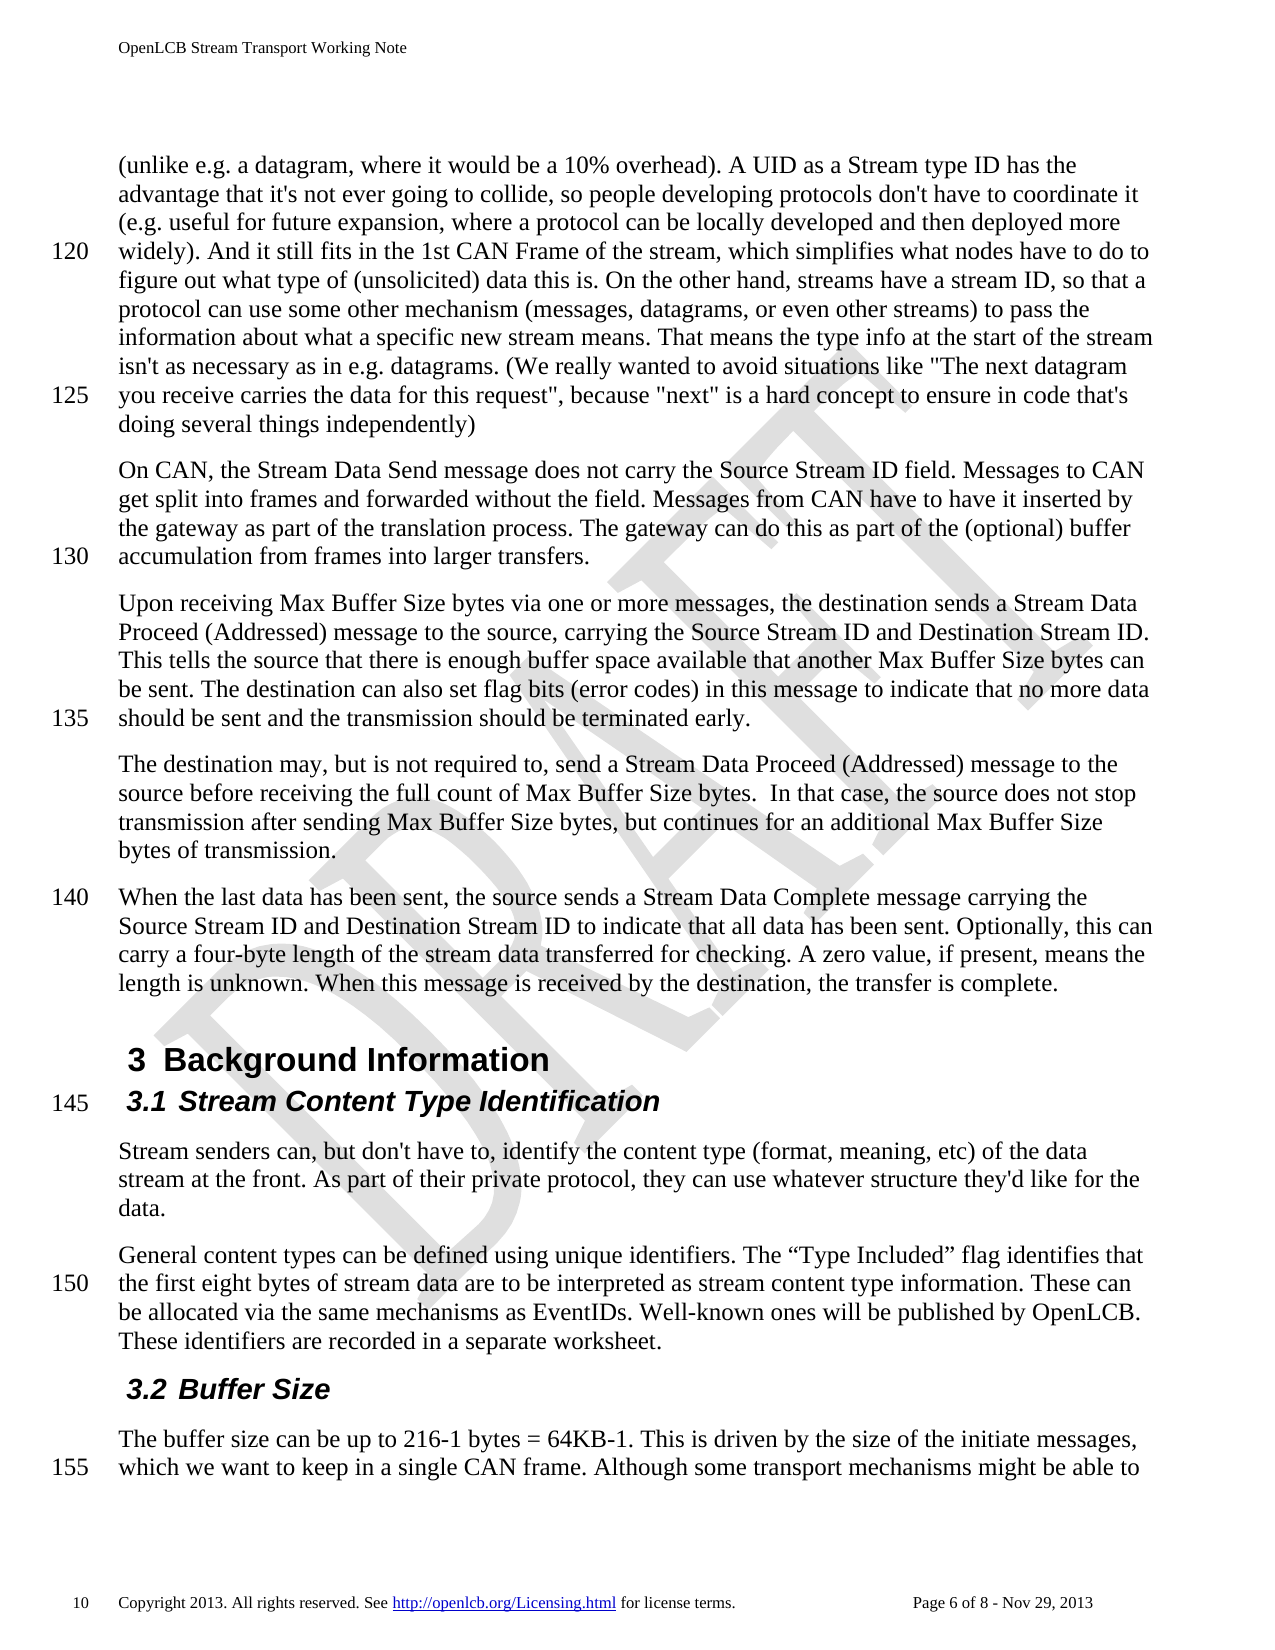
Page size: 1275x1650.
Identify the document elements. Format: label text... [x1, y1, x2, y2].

subtitle Buffer Size [118, 1372, 1157, 1406]
text Stream senders can, but don't have to, identify the content type (format, meaning, etc) of the data stream at the front. As part of their private protocol, they can use whatever structure they'd like for the data. [118, 1136, 375, 1222]
text When the last data has been sent, the source sends a Stream Data Complete message carrying the Source Stream ID and Destination Stream ID to indicate that all data has been sent. Optionally, this can carry a four-byte length of the stream data transferred for checking. A zero value, if present, means the length is unknown. When this message is received by the destination, the transfer is complete. [388, 882, 515, 977]
text When the last data has been sent, the source sends a Stream Data Complete message carrying the Source Stream ID and Destination Stream ID to indicate that all data has been sent. Optionally, this can carry a four-byte length of the stream data transferred for checking. A zero value, if present, means the length is unknown. When this message is received by the destination, the transfer is complete. [118, 882, 460, 997]
text Stream senders can, but don't have to, identify the content type (format, meaning, etc) of the data stream at the front. As part of their private protocol, they can use whatever structure they'd like for the data. [510, 1136, 1157, 1222]
text The destination may, but is not required to, send a Stream Data Proceed (Addressed) message to the source before receiving the full count of Max Buffer Size bytes. In that case, the source does not stop transmission after sending Max Buffer Size bytes, but continues for an additional Max Buffer Size bytes of transmission. [579, 749, 701, 856]
subtitle Background Information [118, 1040, 231, 1078]
text Upon receiving Max Buffer Size bytes via one or more messages, the destination sends a Stream Data Proceed (Addressed) message to the source, carrying the Source Stream ID and Destination Stream ID. This tells the source that there is enough buffer space available that another Max Buffer Size bytes can be sent. The destination can also set flag bits (error codes) in this message to indicate that no more data should be sent and the transmission should be terminated early. [118, 588, 792, 732]
text When the last data has been sent, the source sends a Stream Data Complete message carrying the Source Stream ID and Destination Stream ID to indicate that all data has been sent. Optionally, this can carry a four-byte length of the stream data transferred for checking. A zero value, if present, means the length is unknown. When this message is received by the destination, the transfer is complete. [672, 882, 1157, 997]
subtitle Background Information [440, 1040, 541, 1078]
text The destination may, but is not required to, send a Stream Data Proceed (Addressed) message to the source before receiving the full count of Max Buffer Size bytes. In that case, the source does not stop transmission after sending Max Buffer Size bytes, but continues for an additional Max Buffer Size bytes of transmission. [118, 749, 638, 864]
text (unlike e.g. a datagram, where it would be a 10% overhead). A UID as a Stream type ID has the advantage that it's not ever going to collide, so people developing protocols don't have to coordinate it (e.g. useful for future expansion, where a protocol can be locally developed and then deployed more widely). And it still fits in the 1st CAN Frame of the stream, which simplifies what nodes have to do to figure out what type of (unsolicited) data this is. On the other hand, streams have a stream ID, so that a protocol can use some other mechanism (messages, datagrams, or even other streams) to pass the information about what a specific new stream means. That means the type info at the start of the stream isn't as necessary as in e.g. datagrams. (We really wanted to avoid situations like "The next datagram you receive carries the data for this request", because "next" is a hard concept to ensure in code that's doing several things independently) [118, 150, 1157, 437]
text General content types can be defined using unique identifiers. The “Type Included” flag identifies that the first eight bytes of stream data are to be interpreted as stream content type information. These can be allocated via the same mechanisms as EventIDs. Well-known ones will be published by OpenLCB. These identifiers are recorded in a separate worksheet. [118, 1240, 1157, 1355]
text Stream senders can, but don't have to, identify the content type (format, meaning, etc) of the data stream at the front. As part of their private protocol, they can use whatever structure they'd like for the data. [332, 1136, 494, 1222]
text The destination may, but is not required to, send a Stream Data Proceed (Addressed) message to the source before receiving the full count of Max Buffer Size bytes. In that case, the source does not stop transmission after sending Max Buffer Size bytes, but continues for an additional Max Buffer Size bytes of transmission. [670, 749, 1157, 864]
text The buffer size can be up to 216-1 bytes = 64KB-1. This is driven by the size of the initiate messages, which we want to keep in a single CAN frame. Although some transport mechanisms might be able to [118, 1424, 1157, 1481]
subtitle Stream Content Type Identification [478, 1084, 581, 1118]
text On CAN, the Stream Data Send message does not carry the Source Stream ID field. Messages to CAN get split into frames and forwarded without the field. Messages from CAN have to have it inserted by the gateway as part of the translation process. The gateway can do this as part of the (optional) buffer accumulation from frames into larger transfers. [859, 455, 1157, 570]
subtitle Background Information [236, 1040, 430, 1078]
text On CAN, the Stream Data Send message does not carry the Source Stream ID field. Messages to CAN get split into frames and forwarded without the field. Messages from CAN have to have it inserted by the gateway as part of the translation process. The gateway can do this as part of the (optional) buffer accumulation from frames into larger transfers. [118, 455, 931, 570]
subtitle Stream Content Type Identification [118, 1084, 271, 1118]
subtitle Stream Content Type Identification [622, 1084, 1157, 1118]
subtitle Background Information [546, 1040, 1157, 1078]
text Upon receiving Max Buffer Size bytes via one or more messages, the destination sends a Stream Data Proceed (Addressed) message to the source, carrying the Source Stream ID and Destination Stream ID. This tells the source that there is enough buffer space available that another Max Buffer Size bytes can be sent. The destination can also set flag bits (error codes) in this message to indicate that no more data should be sent and the transmission should be terminated early. [691, 588, 1157, 732]
subtitle Stream Content Type Identification [280, 1084, 463, 1118]
text When the last data has been sent, the source sends a Stream Data Complete message carrying the Source Stream ID and Destination Stream ID to indicate that all data has been sent. Optionally, this can carry a four-byte length of the stream data transferred for checking. A zero value, if present, means the length is unknown. When this message is received by the destination, the transfer is complete. [528, 882, 721, 997]
